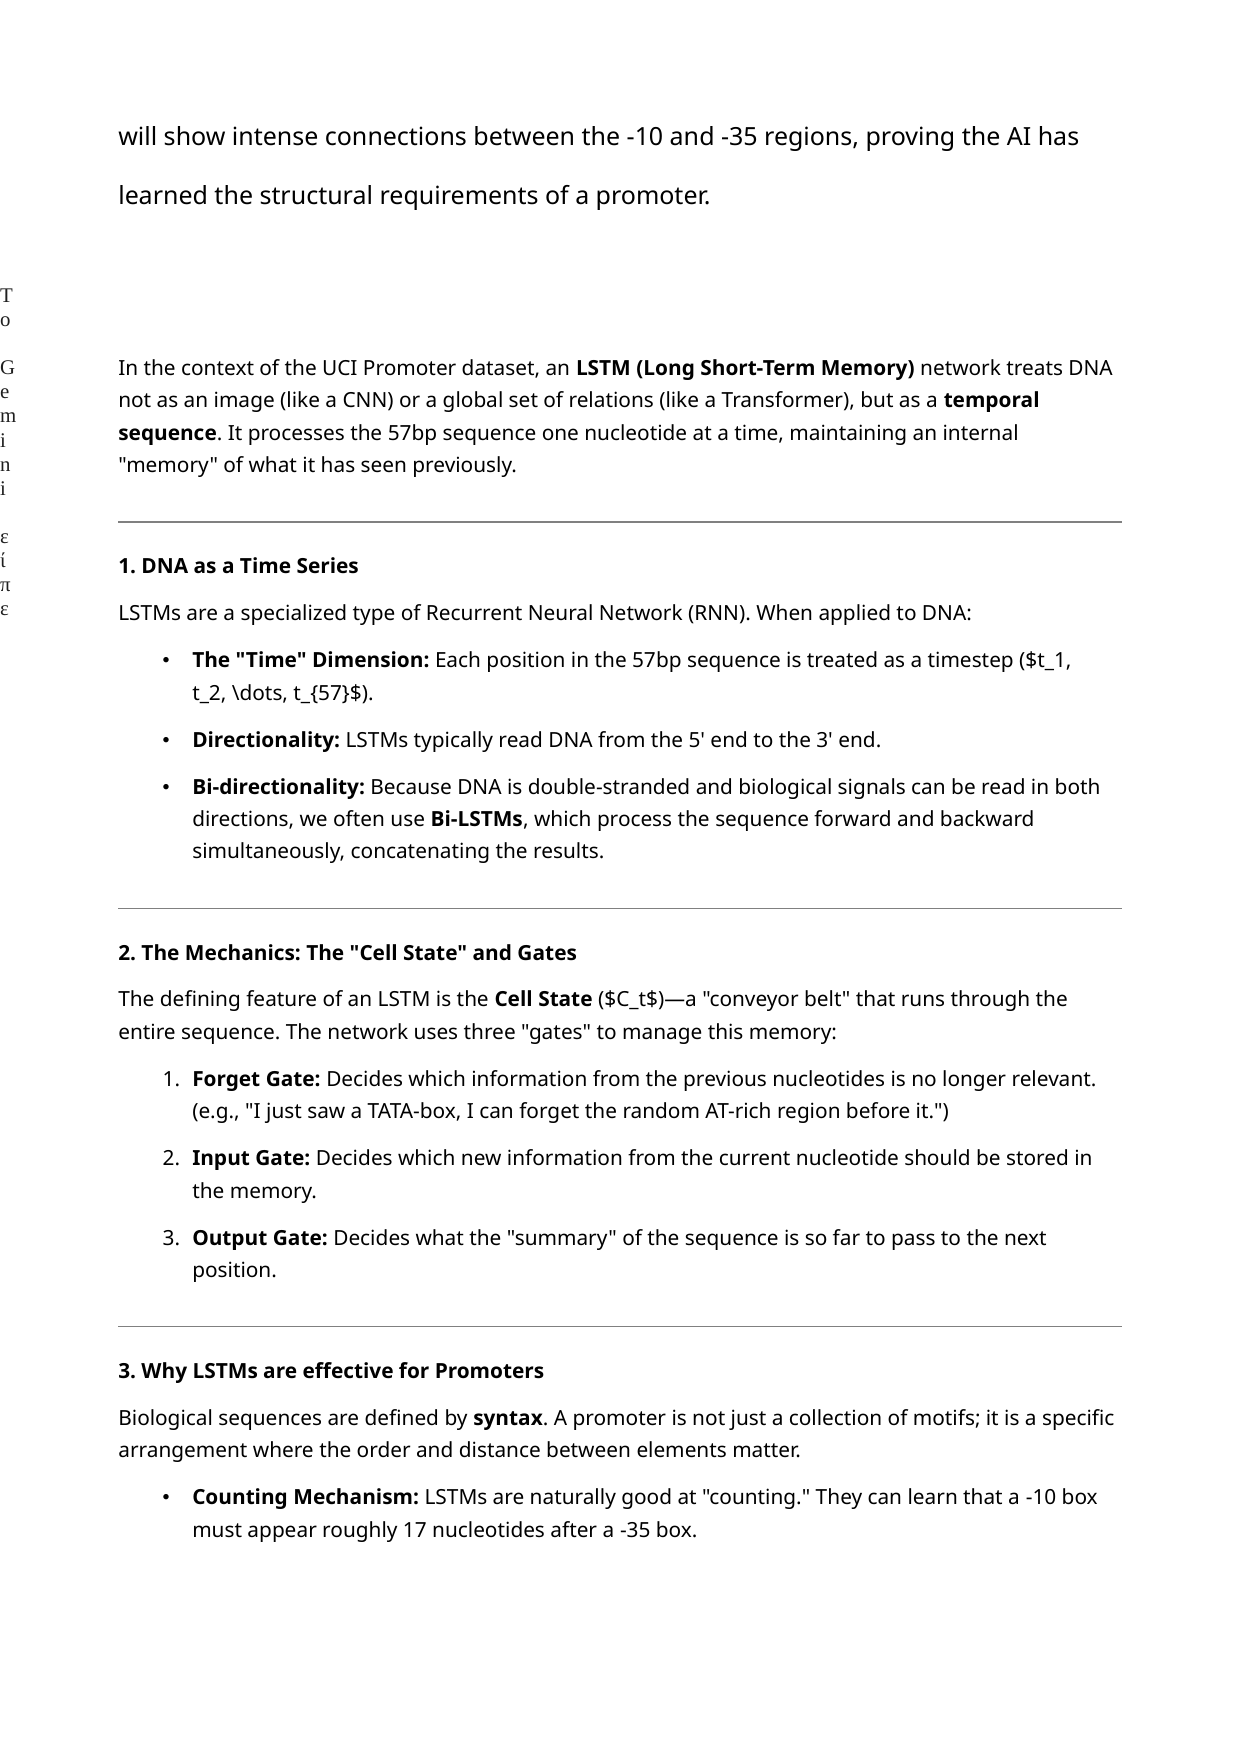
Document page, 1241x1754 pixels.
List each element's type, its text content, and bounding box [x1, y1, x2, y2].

list Bi-directionality: Because DNA is double-stranded and biological signals can be read in both directions, we often use Bi-LSTMs, which process the sequence forward and backward simultaneously, concatenating the results. [162, 772, 1122, 865]
text The defining feature of an LSTM is the Cell State ($C_t$)—a "conveyor belt" that runs through the entire sequence. The network uses three "gates" to manage this memory: [118, 984, 1122, 1045]
list Output Gate: Decides what the "summary" of the sequence is so far to pass to the next position. [162, 1223, 1122, 1283]
list Input Gate: Decides which new information from the current nucleotide should be stored in the memory. [162, 1143, 1122, 1204]
list Forget Gate: Decides which information from the previous nucleotides is no longer relevant. (e.g., "I just saw a TATA-box, I can forget the random AT-rich region before it.") [162, 1064, 1122, 1125]
list The "Time" Dimension: Each position in the 57bp sequence is treated as a timestep ($t_1, t_2, \dots, t_{57}$). [162, 646, 1122, 706]
list Directionality: LSTMs typically read DNA from the 5' end to the 3' end. [162, 725, 1122, 753]
subtitle 1. DNA as a Time Series [118, 552, 1122, 580]
text In the context of the UCI Promoter dataset, an LSTM (Long Short-Term Memory) network treats DNA not as an image (like a CNN) or a global set of relations (like a Transformer), but as a temporal sequence. It processes the 57bp sequence one nucleotide at a time, maintaining an internal "memory" of what it has seen previously. [118, 353, 1122, 479]
subtitle 2. The Mechanics: The "Cell State" and Gates [118, 938, 1122, 966]
list Counting Mechanism: LSTMs are naturally good at "counting." They can learn that a -10 box must appear roughly 17 nucleotides after a -35 box. [162, 1482, 1122, 1543]
text LSTMs are a specialized type of Recurrent Neural Network (RNN). When applied to DNA: [118, 598, 1122, 627]
text will show intense connections between the -10 and -35 regions, proving the AI has learned the structural requirements of a promoter. [118, 118, 1122, 212]
subtitle 3. Why LSTMs are effective for Promoters [118, 1356, 1122, 1384]
text Biological sequences are defined by syntax. A promoter is not just a collection of motifs; it is a specific arrangement where the order and distance between elements matter. [118, 1403, 1122, 1464]
